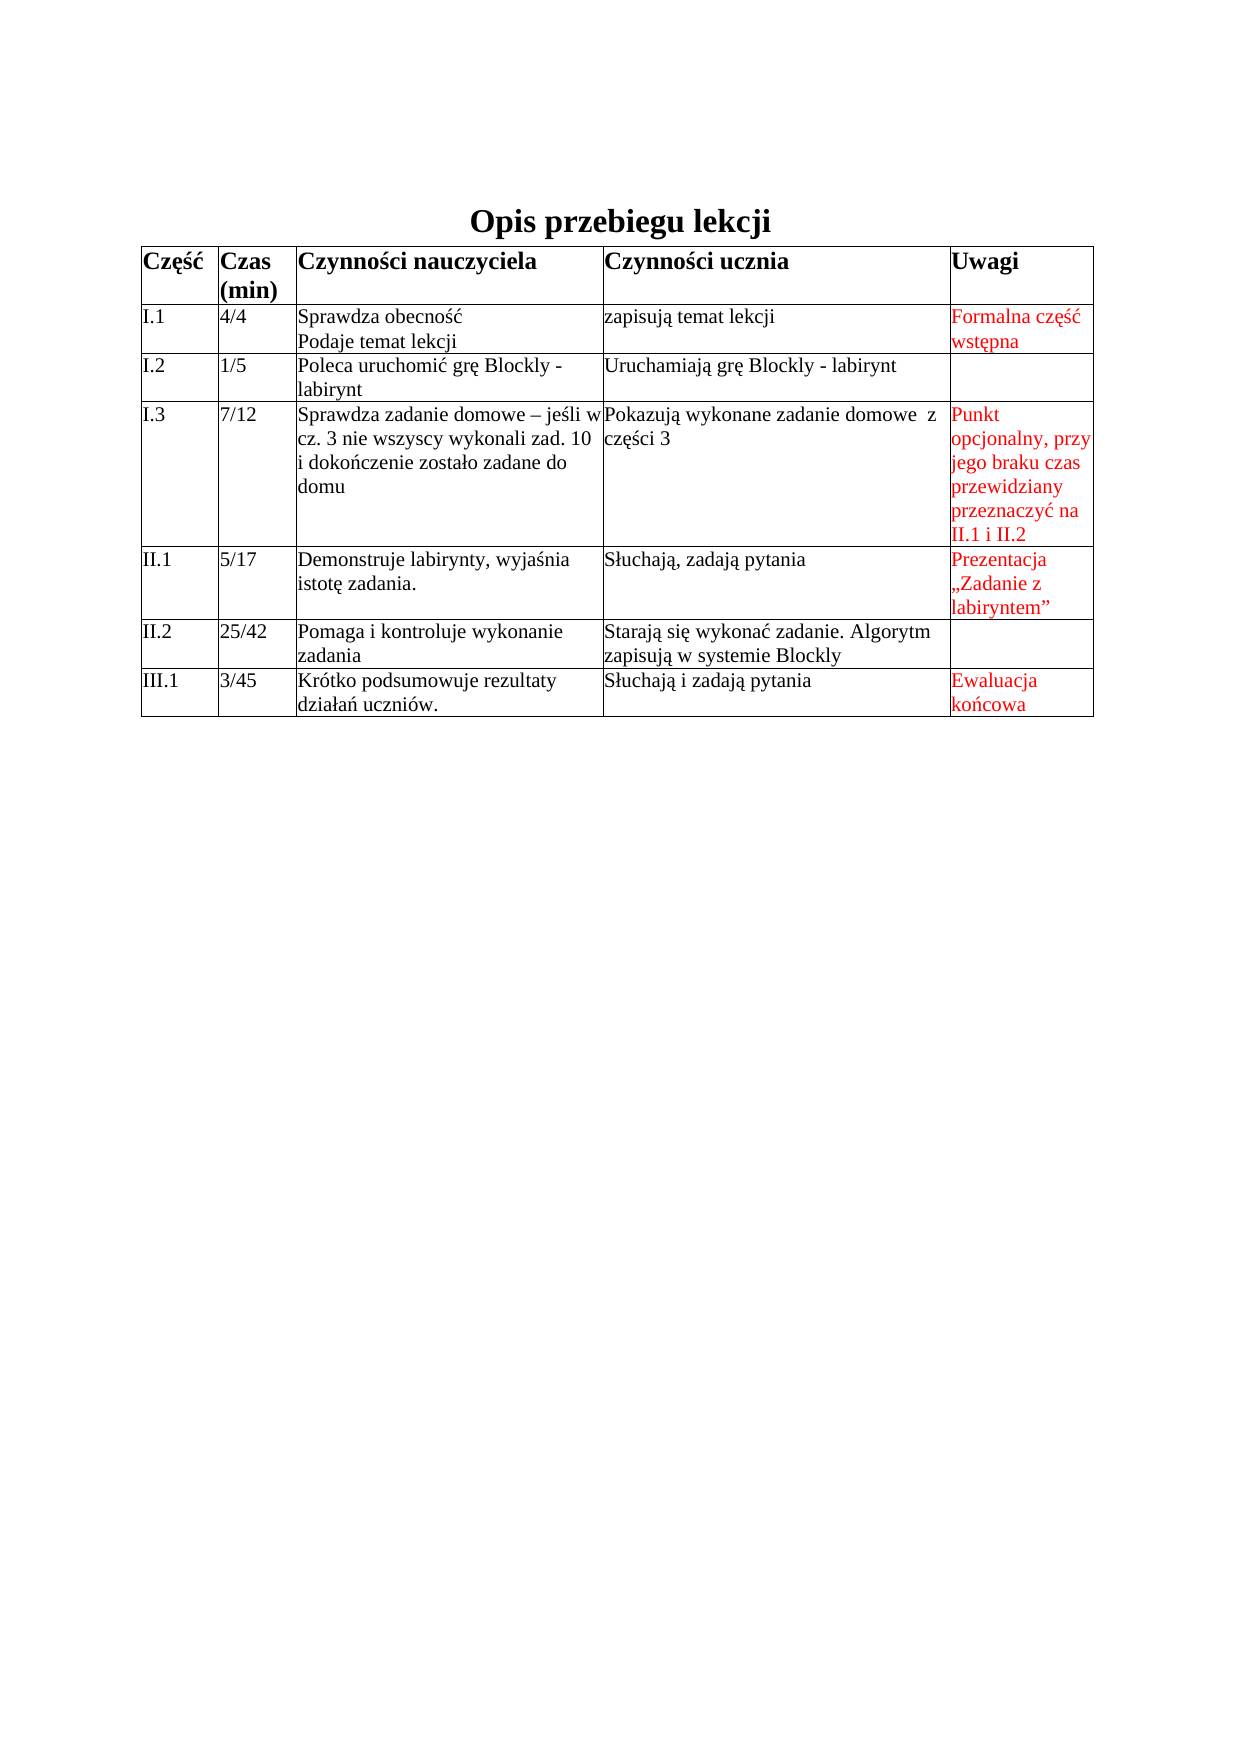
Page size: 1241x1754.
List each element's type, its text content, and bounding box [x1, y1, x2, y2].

table_cell I.2 [142, 354, 218, 401]
table_cell Prezentacja „Zadanie z labiryntem” [951, 547, 1093, 619]
table_header Czynności nauczyciela [297, 247, 603, 304]
table_cell 1/5 [219, 354, 296, 401]
subtitle Opis przebiegu lekcji [148, 201, 1093, 240]
table_cell Formalna część wstępna [951, 305, 1093, 353]
table_cell 25/42 [219, 620, 296, 667]
table_cell [951, 620, 1093, 667]
table_cell 4/4 [219, 305, 296, 353]
table_cell I.3 [142, 402, 218, 546]
table_cell Ewaluacja końcowa [951, 669, 1093, 716]
table_cell II.2 [142, 620, 218, 667]
table_cell Słuchają i zadają pytania [604, 669, 950, 716]
table_header Czas (min) [219, 247, 296, 304]
table_cell [951, 354, 1093, 401]
table_cell Punkt opcjonalny, przy jego braku czas przewidziany przeznaczyć na II.1 i II.2 [951, 402, 1093, 546]
table_cell zapisują temat lekcji [604, 305, 950, 353]
table_cell III.1 [142, 669, 218, 716]
table_cell Słuchają, zadają pytania [604, 547, 950, 619]
table_cell II.1 [142, 547, 218, 619]
table_cell 5/17 [219, 547, 296, 619]
table_cell Pomaga i kontroluje wykonanie zadania [297, 620, 603, 667]
table_cell Pokazują wykonane zadanie domowe z części 3 [604, 402, 950, 546]
table_cell Poleca uruchomić grę Blockly - labirynt [297, 354, 603, 401]
table_cell Krótko podsumowuje rezultaty działań uczniów. [297, 669, 603, 716]
table_header Uwagi [951, 247, 1093, 304]
table_cell 7/12 [219, 402, 296, 546]
table_cell Sprawdza zadanie domowe – jeśli w cz. 3 nie wszyscy wykonali zad. 10 i dokończenie zostało zadane do domu [297, 402, 603, 546]
table_cell Sprawdza obecność Podaje temat lekcji [297, 305, 603, 353]
table_cell Uruchamiają grę Blockly - labirynt [604, 354, 950, 401]
table_cell Starają się wykonać zadanie. Algorytm zapisują w systemie Blockly [604, 620, 950, 667]
table_cell I.1 [142, 305, 218, 353]
table_cell Demonstruje labirynty, wyjaśnia istotę zadania. [297, 547, 603, 619]
table_header Część [142, 247, 218, 304]
table_header Czynności ucznia [604, 247, 950, 304]
table_cell 3/45 [219, 669, 296, 716]
